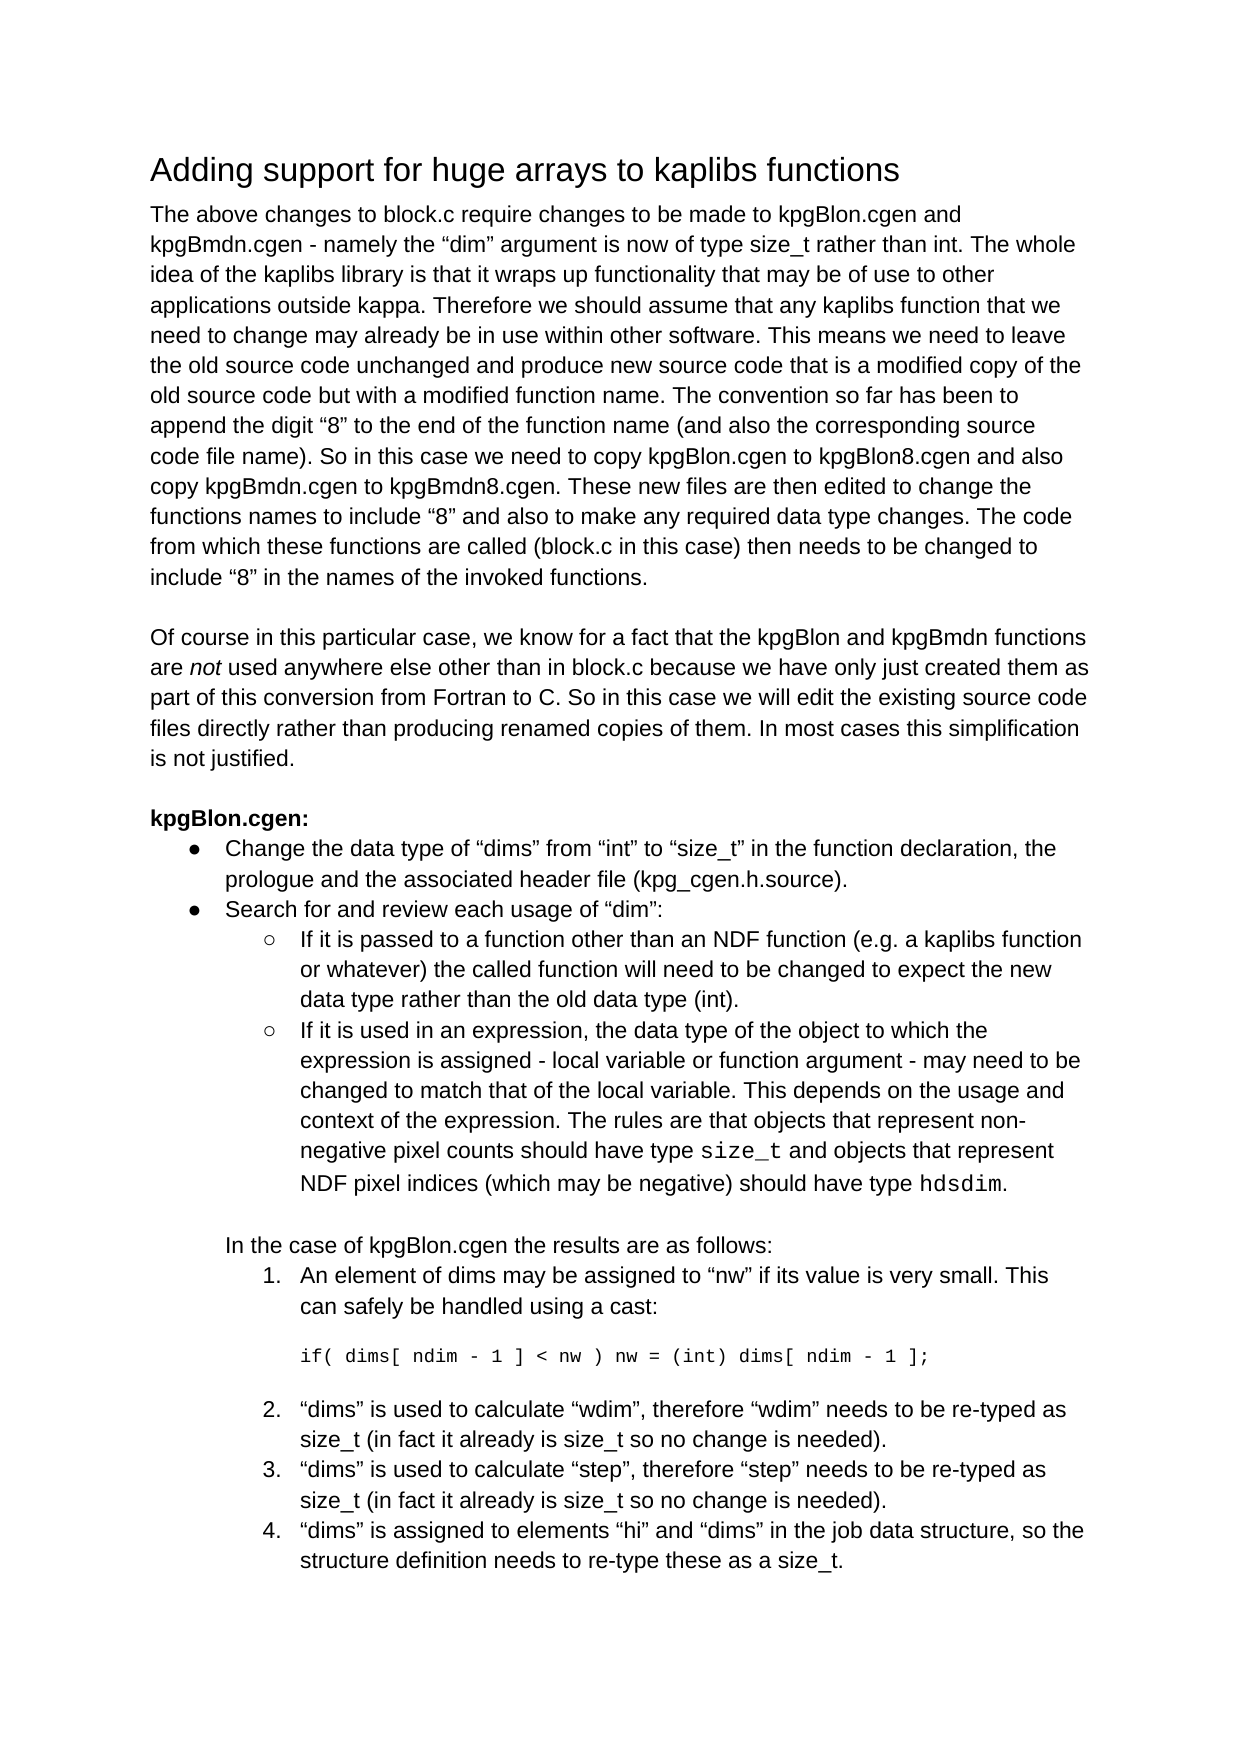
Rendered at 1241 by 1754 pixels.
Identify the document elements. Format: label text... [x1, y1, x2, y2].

list If it is passed to a function other than an NDF function (e.g. a kaplibs function or whatever) the called function will need to be changed to expect the new data type rather than the old data type (int). [262, 926, 1090, 1013]
list An element of dims may be assigned to “nw” if its value is very small. This can safely be handled using a cast: [262, 1262, 1090, 1319]
list “dims” is used to calculate “wdim”, therefore “wdim” needs to be re-typed as size_t (in fact it already is size_t so no change is needed). [262, 1396, 1090, 1453]
list Search for and review each usage of “dim”: [187, 896, 1090, 922]
list If it is used in an expression, the data type of the object to which the expression is assigned - local variable or function argument - may need to be changed to match that of the local variable. This depends on the usage and context of the expression. The rules are that objects that represent non-negative pixel counts should have type size_t and objects that represent NDF pixel indices (which may be negative) should have type hdsdim. [262, 1017, 1090, 1198]
subtitle Adding support for huge arrays to kaplibs functions [150, 150, 1090, 188]
text Of course in this particular case, we know for a fact that the kpgBlon and kpgBmdn functions are not used anywhere else other than in block.c because we have only just created them as part of this conversion from Fortran to C. So in this case we will edit the existing source code files directly rather than producing renamed copies of them. In most cases this simplification is not justified. [150, 624, 1090, 771]
list “dims” is assigned to elements “hi” and “dims” in the job data structure, so the structure definition needs to re-type these as a size_t. [262, 1517, 1090, 1573]
text In the case of kpgBlon.cgen the results are as follows: [225, 1232, 1090, 1259]
text if( dims[ ndim - 1 ] < nw ) nw = (int) dims[ ndim - 1 ]; [300, 1347, 1090, 1368]
list “dims” is used to calculate “step”, therefore “step” needs to be re-typed as size_t (in fact it already is size_t so no change is needed). [262, 1456, 1090, 1513]
text The above changes to block.c require changes to be made to kpgBlon.cgen and kpgBmdn.cgen - namely the “dim” argument is now of type size_t rather than int. The whole idea of the kaplibs library is that it wraps up functionality that may be of use to other applications outside kappa. Therefore we should assume that any kaplibs function that we need to change may already be in use within other software. This means we need to leave the old source code unchanged and produce new source code that is a modified copy of the old source code but with a modified function name. The convention so far has been to append the digit “8” to the end of the function name (and also the corresponding source code file name). So in this case we need to copy kpgBlon.cgen to kpgBlon8.cgen and also copy kpgBmdn.cgen to kpgBmdn8.cgen. These new files are then edited to change the functions names to include “8” and also to make any required data type changes. The code from which these functions are called (block.c in this case) then needs to be changed to include “8” in the names of the invoked functions. [150, 201, 1090, 590]
text kpgBlon.cgen: [150, 805, 1090, 831]
list Change the data type of “dims” from “int” to “size_t” in the function declaration, the prologue and the associated header file (kpg_cgen.h.source). [187, 835, 1090, 892]
